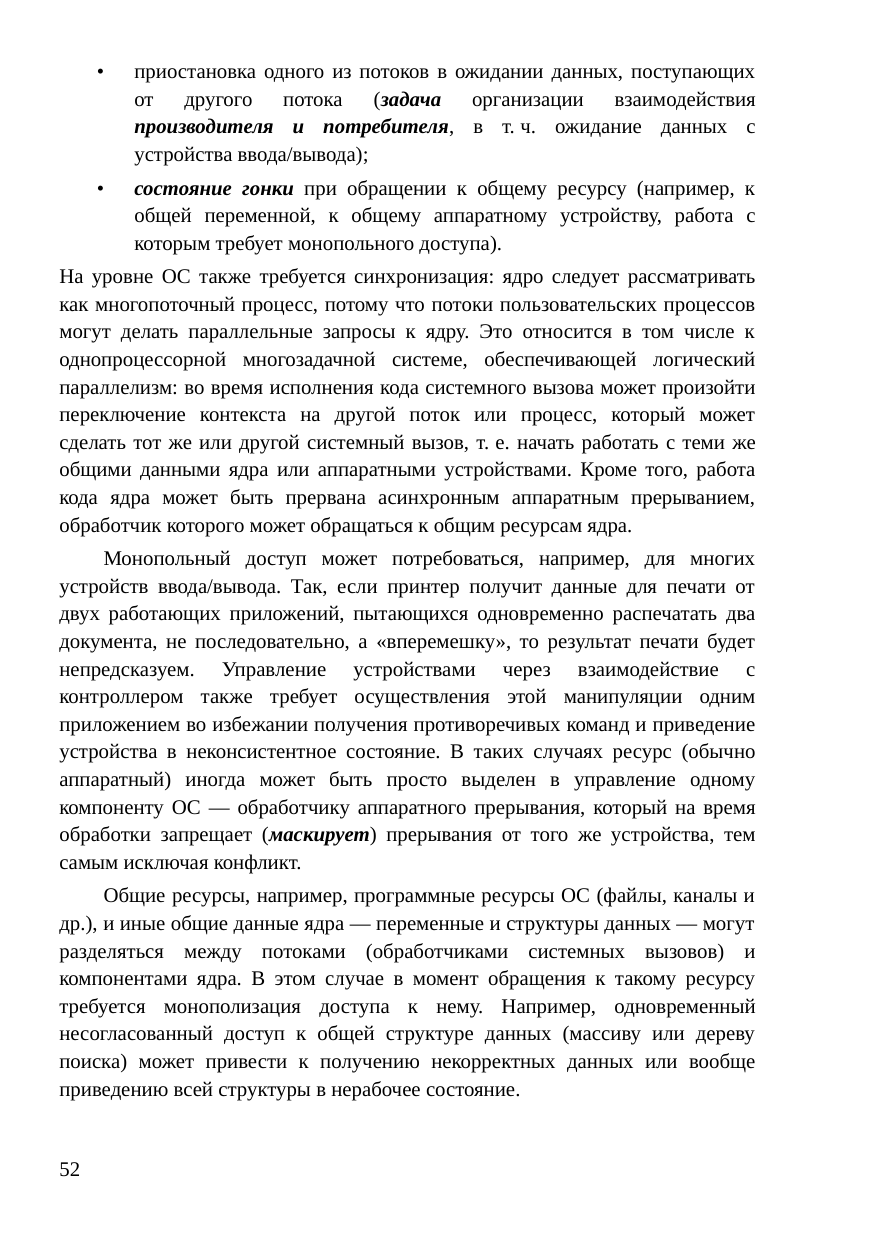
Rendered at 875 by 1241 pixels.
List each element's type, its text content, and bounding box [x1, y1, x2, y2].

text На уровне ОС также требуется синхронизация: ядро следует рассматривать как многопоточный процесс, потому что потоки пользовательских процессов могут делать параллельные запросы к ядру. Это относится в том числе к однопроцессорной многозадачной системе, обеспечивающей логический параллелизм: во время исполнения кода системного вызова может произойти переключение контекста на другой поток или процесс, который может сделать тот же или другой системный вызов, т. е. начать работать с теми же общими данными ядра или аппаратными устройствами. Кроме того, работа кода ядра может быть прервана асинхронным аппаратным прерыванием, обработчик которого может обращаться к общим ресурсам ядра. [59, 264, 756, 537]
list состояние гонки при обращении к общему ресурсу (например, к общей переменной, к общему аппаратному устройству, работа с которым требует монопольного доступа). [97, 175, 756, 255]
text Общие ресурсы, например, программные ресурсы ОС (файлы, каналы и др.), и иные общие данные ядра — переменные и структуры данных — могут разделяться между потоками (обработчиками системных вызовов) и компонентами ядра. В этом случае в момент обращения к такому ресурсу требуется монополизация доступа к нему. Например, одновременный несогласованный доступ к общей структуре данных (массиву или дереву поиска) может привести к получению некорректных данных или вообще приведению всей структуры в нерабочее состояние. [59, 883, 756, 1101]
list приостановка одного из потоков в ожидании данных, поступающих от другого потока (задача организации взаимодействия производителя и потребителя, в т. ч. ожидание данных с устройства ввода/вывода); [97, 59, 756, 166]
text Монопольный доступ может потребоваться, например, для многих устройств ввода/вывода. Так, если принтер получит данные для печати от двух работающих приложений, пытающихся одновременно распечатать два документа, не последовательно, а «вперемешку», то результат печати будет непредсказуем. Управление устройствами через взаимодействие с контроллером также требует осуществления этой манипуляции одним приложением во избежании получения противоречивых команд и приведение устройства в неконсистентное состояние. В таких случаях ресурс (обычно аппаратный) иногда может быть просто выделен в управление одному компоненту ОС — обработчику аппаратного прерывания, который на время обработки запрещает (маскирует) прерывания от того же устройства, тем самым исключая конфликт. [59, 546, 756, 874]
